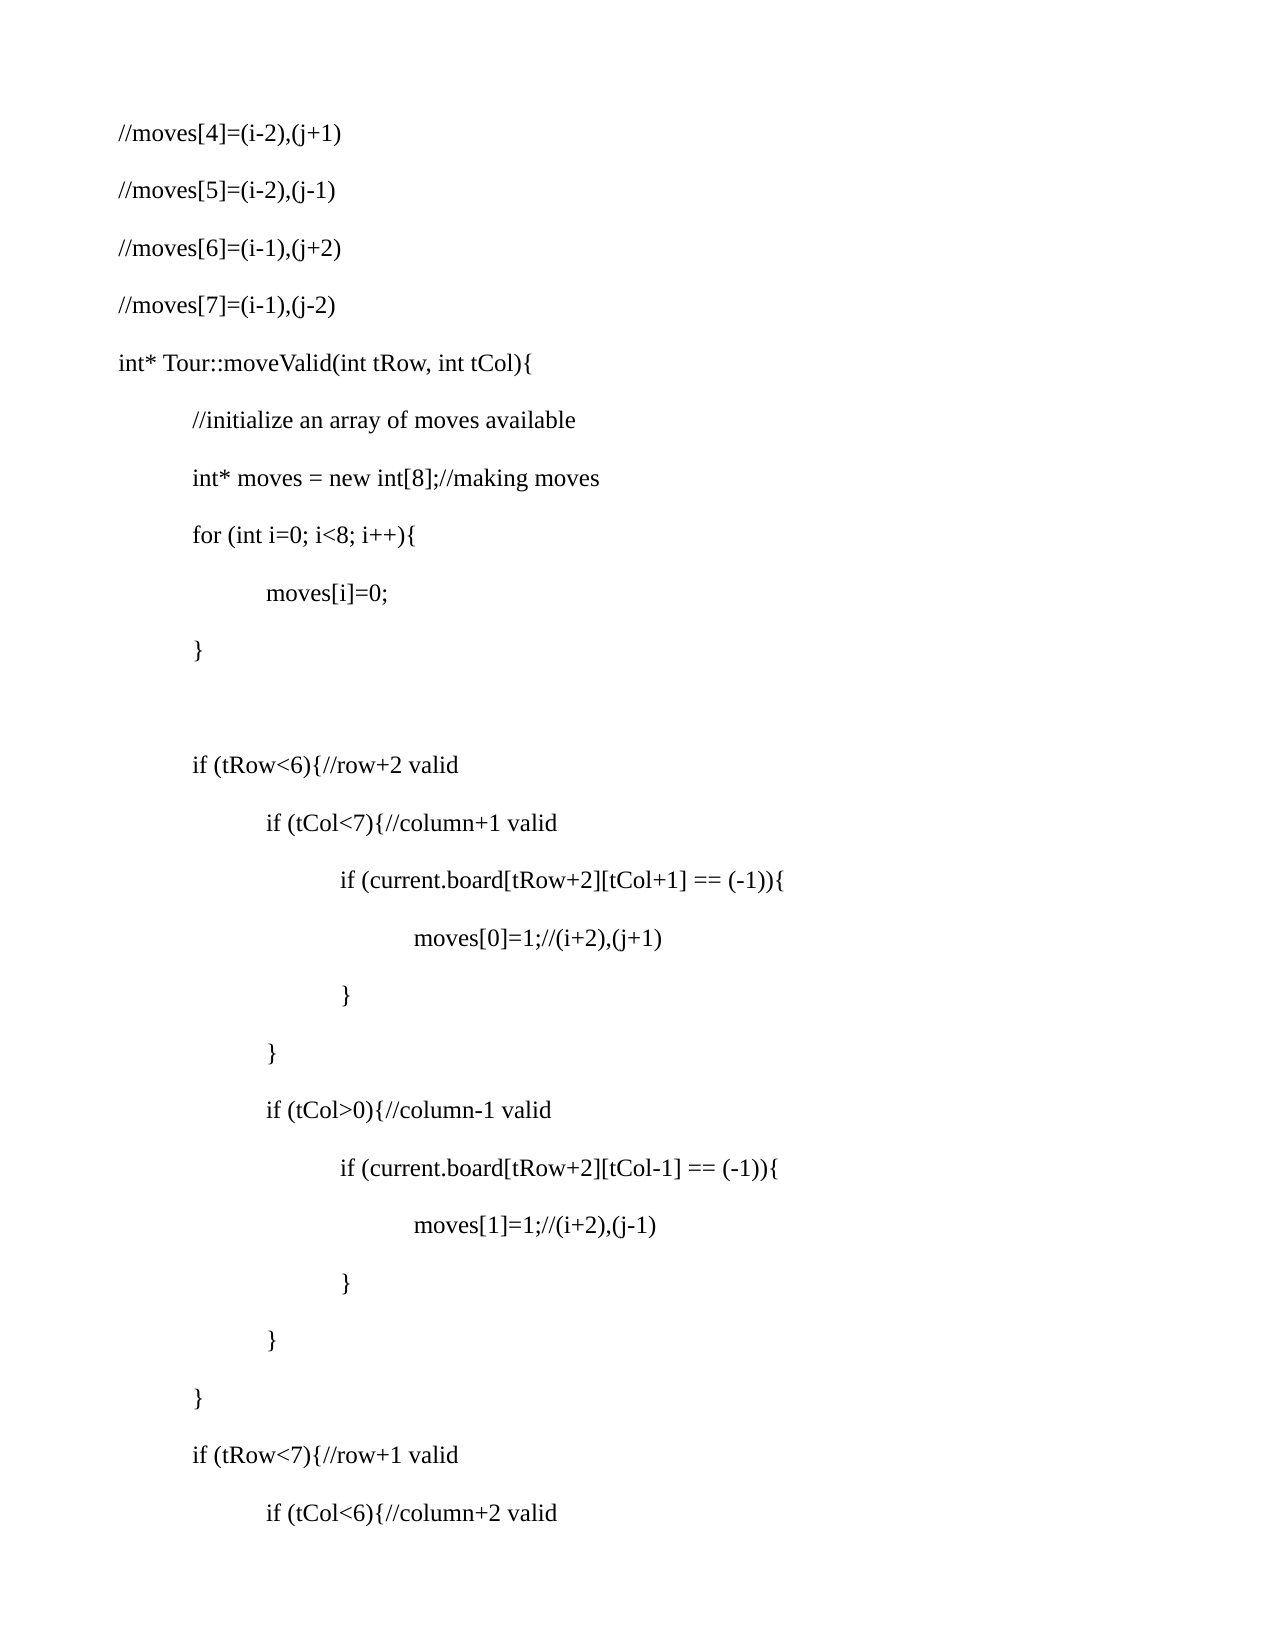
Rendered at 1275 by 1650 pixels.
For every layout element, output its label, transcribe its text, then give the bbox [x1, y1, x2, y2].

text } [118, 1038, 1157, 1067]
text if (tCol<6){//column+2 valid [118, 1498, 1157, 1527]
text //moves[7]=(i-1),(j-2) [118, 291, 1157, 319]
text } [118, 1383, 1157, 1412]
text moves[1]=1;//(i+2),(j-1) [118, 1211, 1157, 1239]
text moves[i]=0; [118, 578, 1157, 607]
text if (tRow<7){//row+1 valid [118, 1441, 1157, 1469]
text if (current.board[tRow+2][tCol+1] == (-1)){ [118, 866, 1157, 894]
text for (int i=0; i<8; i++){ [118, 521, 1157, 549]
text if (tCol>0){//column-1 valid [118, 1096, 1157, 1124]
text int* Tour::moveValid(int tRow, int tCol){ [118, 348, 1157, 377]
text //initialize an array of moves available [118, 406, 1157, 434]
text moves[0]=1;//(i+2),(j+1) [118, 923, 1157, 952]
text //moves[6]=(i-1),(j+2) [118, 233, 1157, 262]
text } [118, 636, 1157, 664]
text } [118, 1268, 1157, 1297]
text if (current.board[tRow+2][tCol-1] == (-1)){ [118, 1153, 1157, 1182]
text int* moves = new int[8];//making moves [118, 463, 1157, 492]
text if (tRow<6){//row+2 valid [118, 751, 1157, 779]
text } [118, 981, 1157, 1009]
text } [118, 1326, 1157, 1354]
text //moves[5]=(i-2),(j-1) [118, 176, 1157, 204]
text //moves[4]=(i-2),(j+1) [118, 118, 1157, 147]
text if (tCol<7){//column+1 valid [118, 808, 1157, 837]
